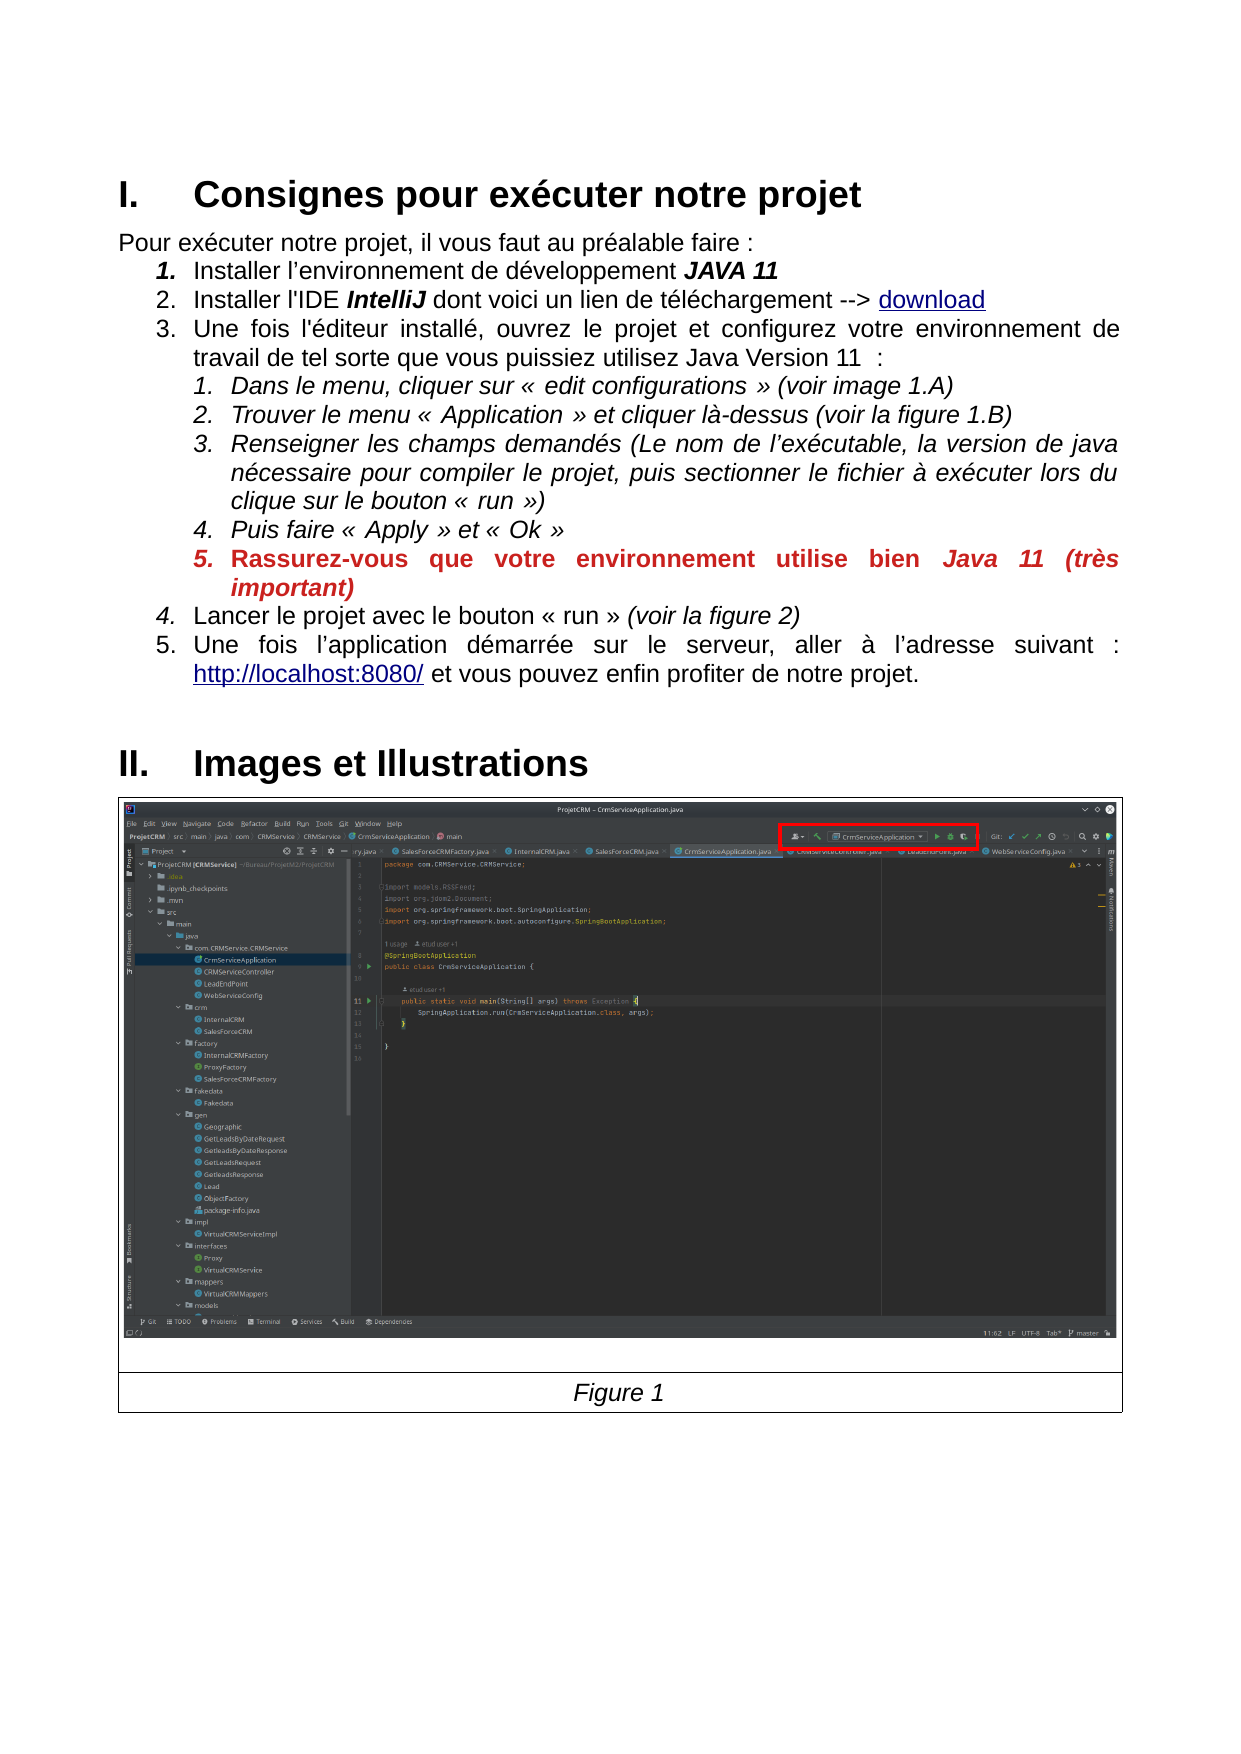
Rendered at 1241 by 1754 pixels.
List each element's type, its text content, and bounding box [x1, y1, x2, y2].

subtitle Consignes pour exécuter notre projet [118, 172, 1122, 215]
list Renseigner les champs demandés (Le nom de l’exécutable, la version de java nécessaire pour compiler le projet, puis sectionner le fichier à exécuter lors du clique sur le bouton « run ») [193, 429, 1122, 515]
list Installer l’environnement de développement JAVA 11 [156, 256, 1122, 285]
list Trouver le menu « Application » et cliquer là-dessus (voir la figure 1.B) [193, 400, 1122, 429]
table_cell Figure 1 [119, 1373, 1122, 1412]
list Puis faire « Apply » et « Ok » [193, 515, 1122, 544]
picture [123, 802, 1117, 1338]
list Une fois l’application démarrée sur le serveur, aller à l’adresse suivant : http://localhost:8080/ et vous pouvez enfin profiter de notre projet. [156, 630, 1122, 687]
subtitle Images et Illustrations [118, 741, 1122, 784]
list Rassurez-vous que votre environnement utilise bien Java 11 (très important) [193, 544, 1122, 601]
text Pour exécuter notre projet, il vous faut au préalable faire : [118, 227, 1122, 256]
list Installer l'IDE IntelliJ dont voici un lien de téléchargement --> download [156, 285, 1122, 314]
list Une fois l'éditeur installé, ouvrez le projet et configurez votre environnement de travail de tel sorte que vous puissiez utilisez Java Version 11 : [156, 314, 1122, 371]
table_header [119, 798, 1122, 1372]
list Lancer le projet avec le bouton « run » (voir la figure 2) [156, 601, 1122, 630]
list Dans le menu, cliquer sur « edit configurations » (voir image 1.A) [193, 371, 1122, 400]
